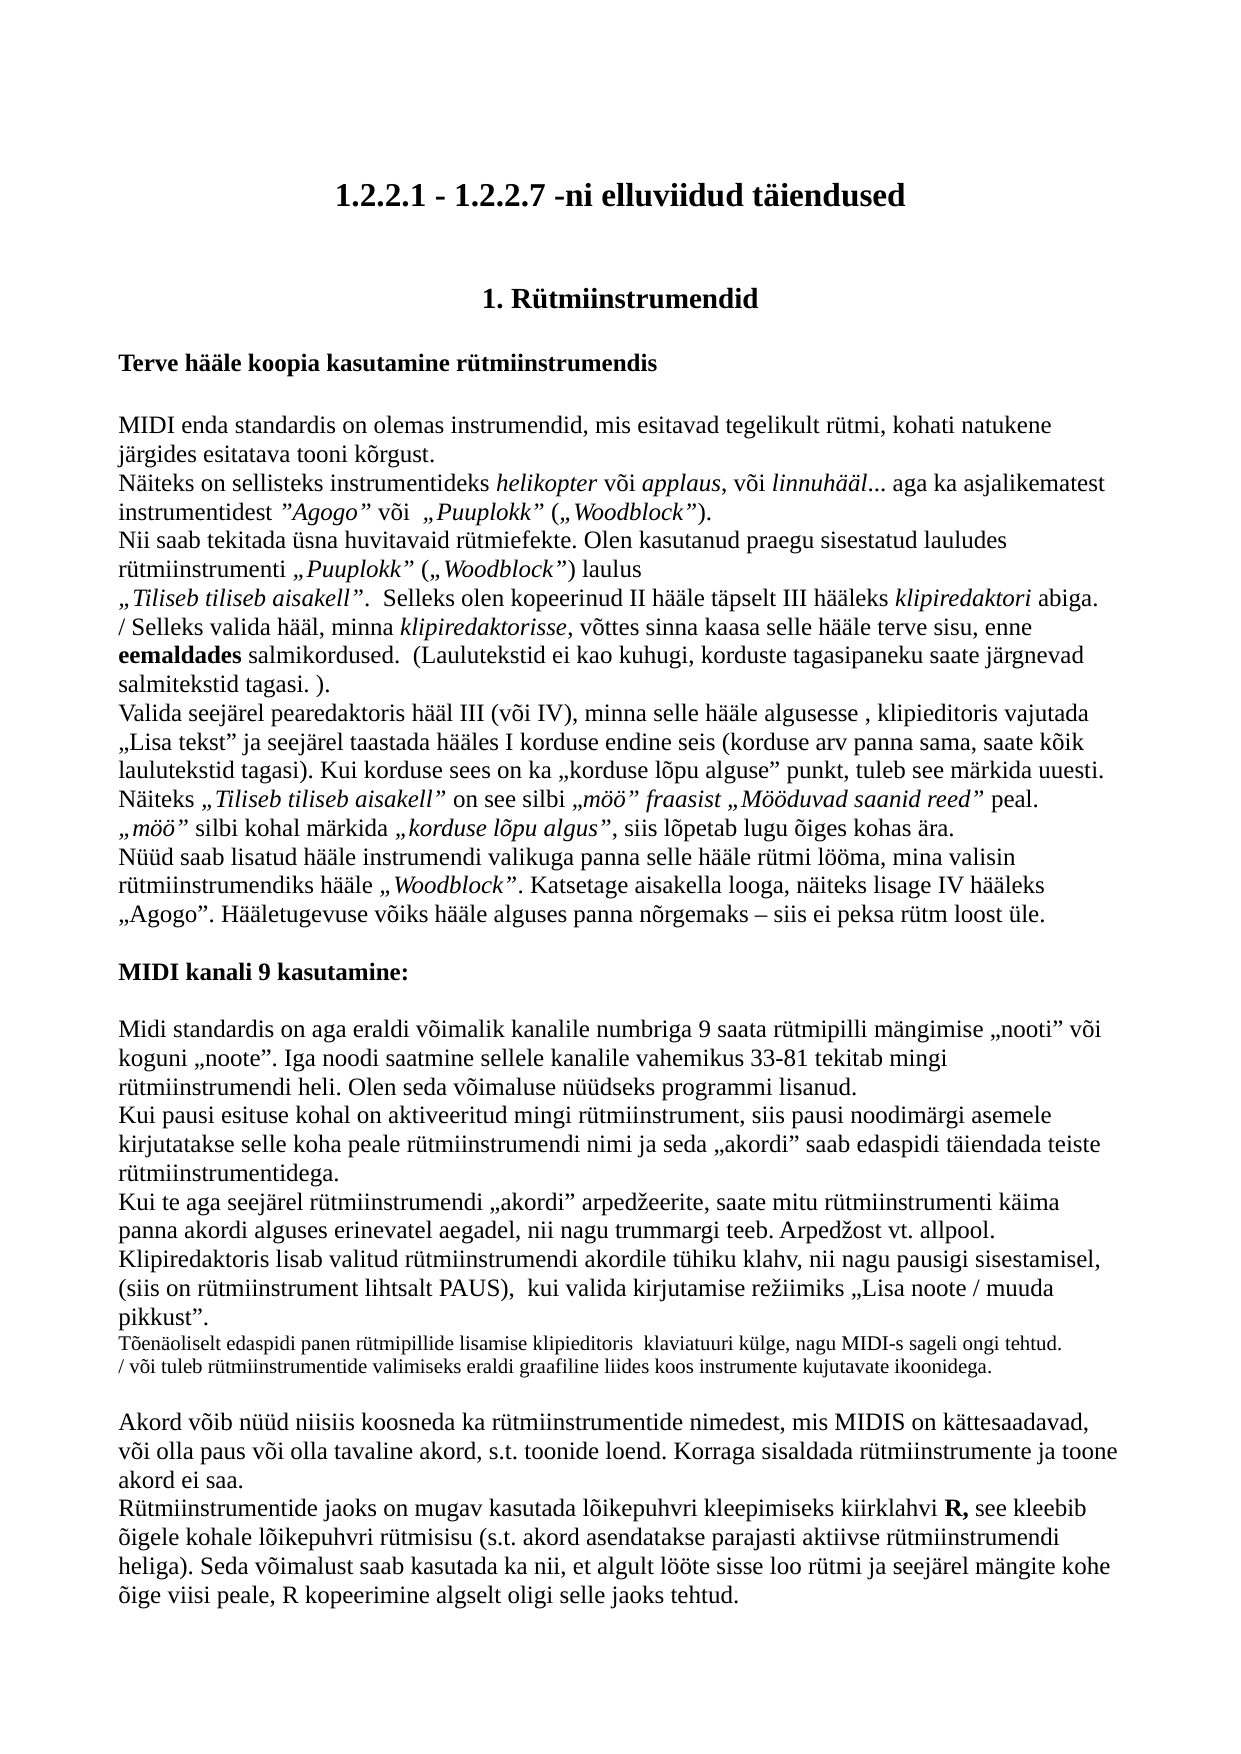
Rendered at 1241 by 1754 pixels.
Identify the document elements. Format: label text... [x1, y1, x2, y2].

text Rütmiinstrumentide jaoks on mugav kasutada lõikepuhvri kleepimiseks kiirklahvi R, see kleebib õigele kohale lõikepuhvri rütmisisu (s.t. akord asendatakse parajasti aktiivse rütmiinstrumendi heliga). Seda võimalust saab kasutada ka nii, et algult lööte sisse loo rütmi ja seejärel mängite kohe õige viisi peale, R kopeerimine algselt oligi selle jaoks tehtud. [118, 1493, 1122, 1608]
text / või tuleb rütmiinstrumentide valimiseks eraldi graafiline liides koos instrumente kujutavate ikoonidega. [118, 1354, 1122, 1378]
text Akord võib nüüd niisiis koosneda ka rütmiinstrumentide nimedest, mis MIDIS on kättesaadavad, [118, 1378, 1122, 1436]
text MIDI enda standardis on olemas instrumendid, mis esitavad tegelikult rütmi, kohati natukene järgides esitatava tooni kõrgust. [118, 410, 1122, 468]
text MIDI kanali 9 kasutamine: [118, 928, 1122, 985]
text Kui pausi esituse kohal on aktiveeritud mingi rütmiinstrument, siis pausi noodimärgi asemele kirjutatakse selle koha peale rütmiinstrumendi nimi ja seda „akordi” saab edaspidi täiendada teiste rütmiinstrumentidega. Kui te aga seejärel rütmiinstrumendi „akordi” arpedžeerite, saate mitu rütmiinstrumenti käima panna akordi alguses erinevatel aegadel, nii nagu trummargi teeb. Arpedžost vt. allpool. Klipiredaktoris lisab valitud rütmiinstrumendi akordile tühiku klahv, nii nagu pausigi sisestamisel, (siis on rütmiinstrument lihtsalt PAUS), kui valida kirjutamise režiimiks „Lisa noote / muuda pikkust”. Tõenäoliselt edaspidi panen rütmipillide lisamise klipieditoris klaviatuuri külge, nagu MIDI-s sageli ongi tehtud. [118, 1100, 1122, 1354]
text 1.2.2.1 - 1.2.2.7 -ni elluviidud täiendused [118, 176, 1122, 214]
text või olla paus või olla tavaline akord, s.t. toonide loend. Korraga sisaldada rütmiinstrumente ja toone akord ei saa. [118, 1436, 1122, 1493]
text 1. Rütmiinstrumendid [118, 281, 1122, 314]
text Nüüd saab lisatud hääle instrumendi valikuga panna selle hääle rütmi lööma, mina valisin rütmiinstrumendiks hääle „Woodblock”. Katsetage aisakella looga, näiteks lisage IV hääleks „Agogo”. Hääletugevuse võiks hääle alguses panna nõrgemaks – siis ei peksa rütm loost üle. [118, 842, 1122, 928]
text Valida seejärel pearedaktoris hääl III (või IV), minna selle hääle algusesse , klipieditoris vajutada „Lisa tekst” ja seejärel taastada hääles I korduse endine seis (korduse arv panna sama, saate kõik laulutekstid tagasi). Kui korduse sees on ka „korduse lõpu alguse” punkt, tuleb see märkida uuesti. Näiteks „Tiliseb tiliseb aisakell” on see silbi „möö” fraasist „Mööduvad saanid reed” peal. [118, 698, 1122, 813]
text Terve hääle koopia kasutamine rütmiinstrumendis [118, 348, 1122, 377]
text Näiteks on sellisteks instrumentideks helikopter või applaus, või linnuhääl... aga ka asjalikematest instrumentidest ”Agogo” või „Puuplokk” („Woodblock”). [118, 468, 1122, 525]
text Nii saab tekitada üsna huvitavaid rütmiefekte. Olen kasutanud praegu sisestatud lauludes rütmiinstrumenti „Puuplokk” („Woodblock”) laulus „Tiliseb tiliseb aisakell”. Selleks olen kopeerinud II hääle täpselt III hääleks klipiredaktori abiga. / Selleks valida hääl, minna klipiredaktorisse, võttes sinna kaasa selle hääle terve sisu, enne eemaldades salmikordused. (Laulutekstid ei kao kuhugi, korduste tagasipaneku saate järgnevad salmitekstid tagasi. ). [118, 525, 1122, 698]
text „möö” silbi kohal märkida „korduse lõpu algus”, siis lõpetab lugu õiges kohas ära. [118, 813, 1122, 842]
text Midi standardis on aga eraldi võimalik kanalile numbriga 9 saata rütmipilli mängimise „nooti” või koguni „noote”. Iga noodi saatmine sellele kanalile vahemikus 33-81 tekitab mingi rütmiinstrumendi heli. Olen seda võimaluse nüüdseks programmi lisanud. [118, 1014, 1122, 1100]
